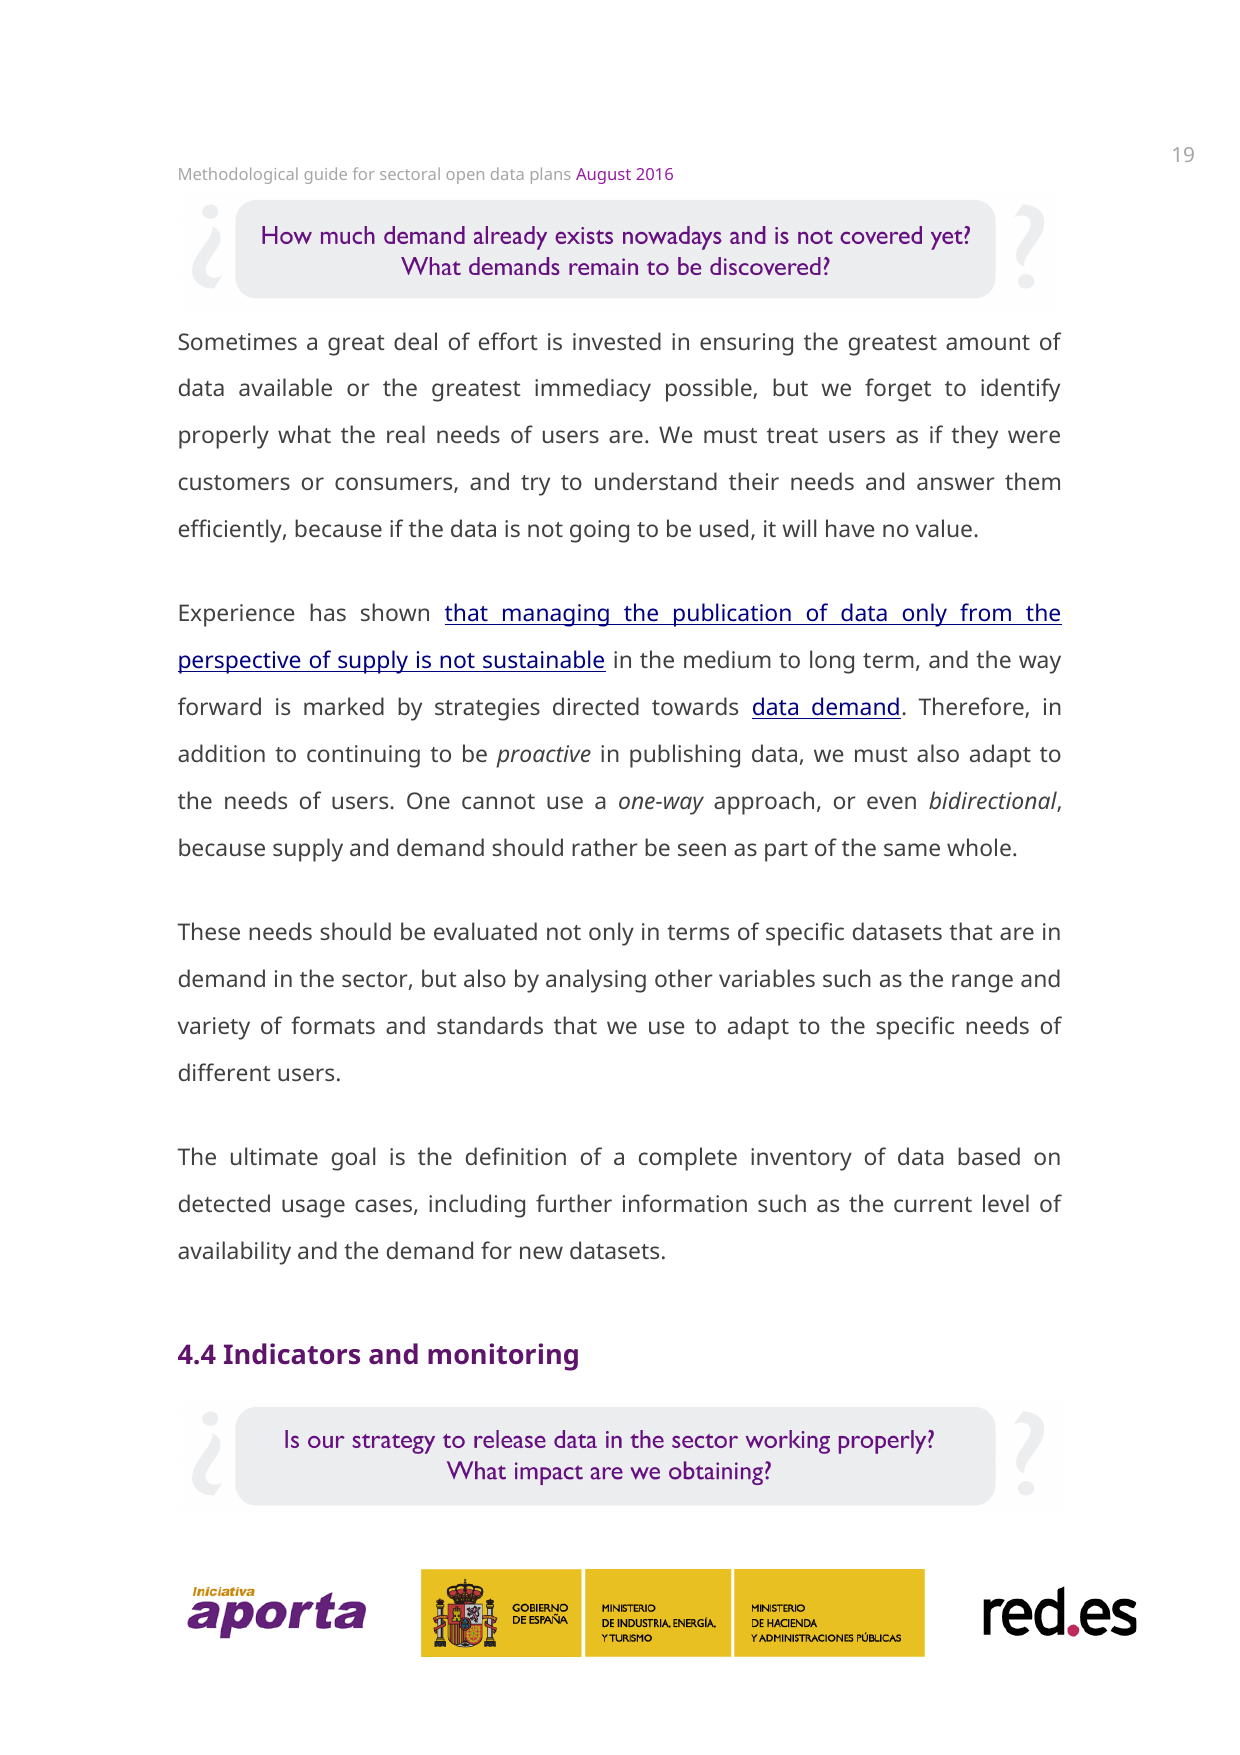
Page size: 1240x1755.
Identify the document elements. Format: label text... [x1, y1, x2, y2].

text Experience has shown that managing the publication of data only from the perspective of supply is not sustainable in the medium to long term, and the way forward is marked by strategies directed towards data demand. Therefore, in addition to continuing to be proactive in publishing data, we must also adapt to the needs of users. One cannot use a one-way approach, or even bidirectional, because supply and demand should rather be seen as part of the same whole. [177, 597, 1062, 863]
text The ultimate goal is the definition of a complete inventory of data based on detected usage cases, including further information such as the current level of availability and the demand for new datasets. [177, 1141, 1062, 1266]
text 4.4 Indicators and monitoring [177, 1336, 936, 1373]
text These needs should be evaluated not only in terms of specific datasets that are in demand in the sector, but also by analysing other variables such as the range and variety of formats and standards that we use to adapt to the specific needs of different users. [177, 916, 1062, 1088]
text Sometimes a great deal of effort is invested in ensuring the greatest amount of data available or the greatest immediacy possible, but we forget to identify properly what the real needs of users are. We must treat users as if they were customers or consumers, and try to understand their needs and answer them efficiently, because if the data is not going to be used, it will have no value. [177, 310, 1062, 544]
